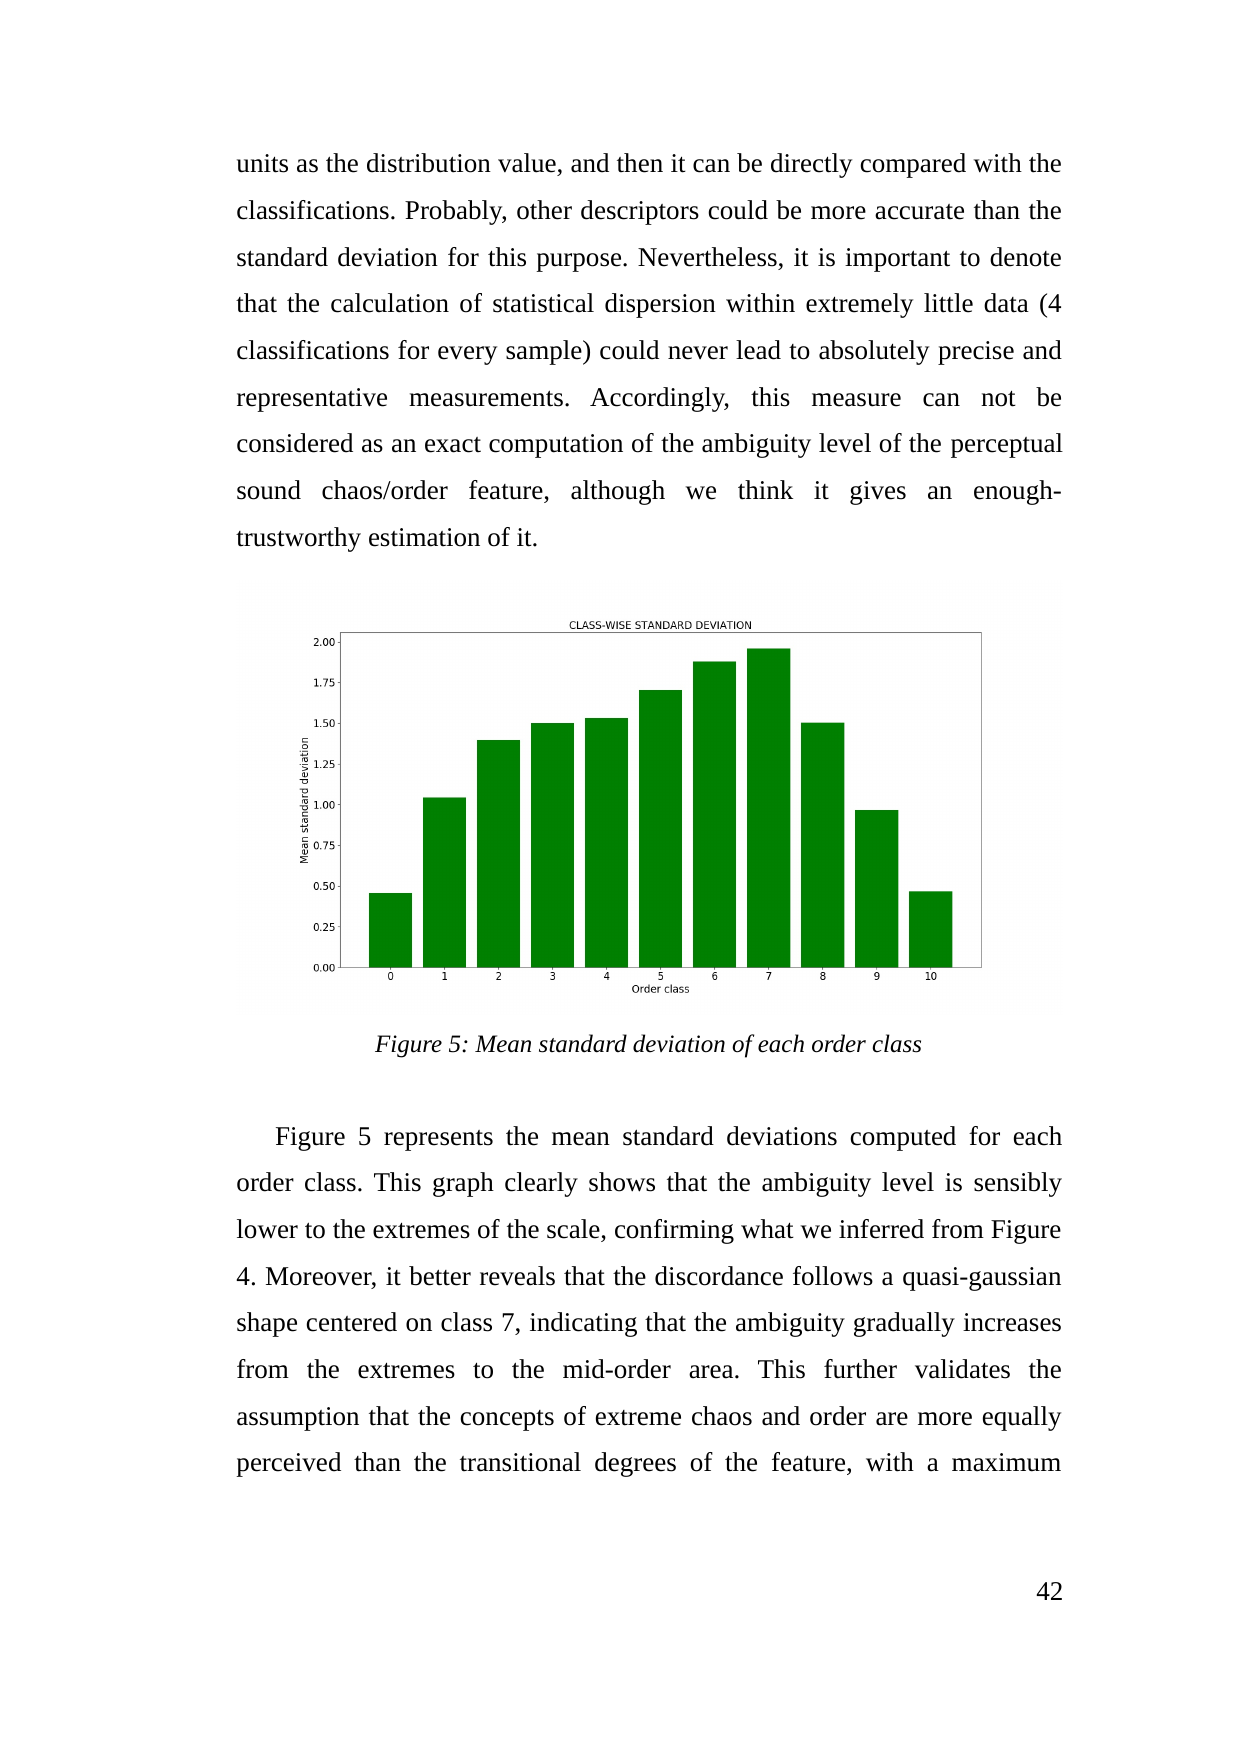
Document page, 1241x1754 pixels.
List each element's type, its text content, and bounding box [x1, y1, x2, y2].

picture [236, 580, 1063, 1015]
text Figure 5 represents the mean standard deviations computed for each order class. This graph clearly shows that the ambiguity level is sensibly lower to the extremes of the scale, confirming what we inferred from Figure 4. Moreover, it better reveals that the discordance follows a quasi-gaussian shape centered on class 7, indicating that the ambiguity gradually increases from the extremes to the mid-order area. This further validates the assumption that the concepts of extreme chaos and order are more equally perceived than the transitional degrees of the feature, with a maximum [236, 1120, 1063, 1478]
text Figure 5: Mean standard deviation of each order class [236, 1015, 1063, 1058]
text units as the distribution value, and then it can be directly compared with the classifications. Probably, other descriptors could be more accurate than the standard deviation for this purpose. Nevertheless, it is important to denote that the calculation of statistical dispersion within extremely little data (4 classifications for every sample) could never lead to absolutely precise and representative measurements. Accordingly, this measure can not be considered as an exact computation of the ambiguity level of the perceptual sound chaos/order feature, although we think it gives an enough-trustworthy estimation of it. [236, 148, 1063, 552]
